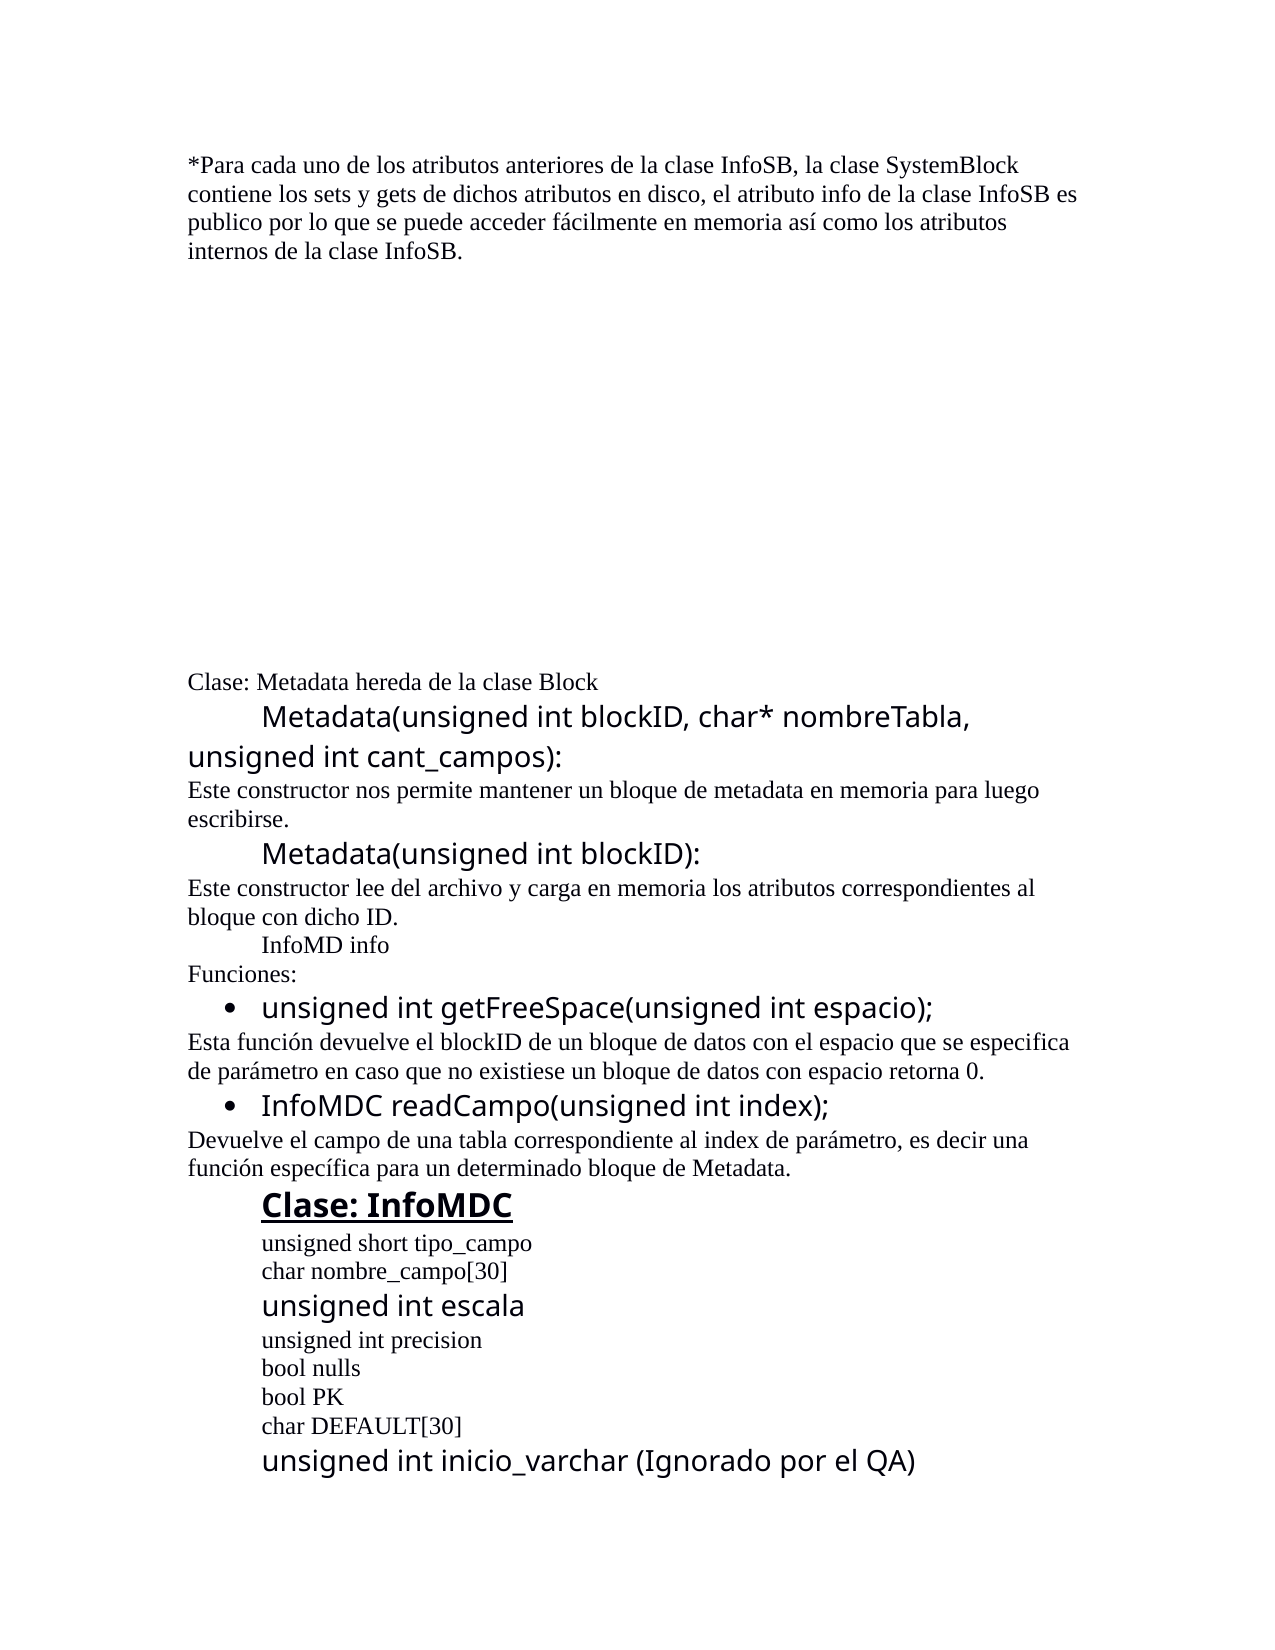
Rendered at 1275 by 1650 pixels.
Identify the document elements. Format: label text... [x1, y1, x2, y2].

text unsigned short tipo_campo [187, 1228, 1087, 1256]
text *Para cada uno de los atributos anteriores de la clase InfoSB, la clase SystemBlock contiene los sets y gets de dichos atributos en disco, el atributo info de la clase InfoSB es publico por lo que se puede acceder fácilmente en memoria así como los atributos internos de la clase InfoSB. [187, 150, 1087, 265]
text bool PK [187, 1382, 1087, 1411]
text Clase: InfoMDC [187, 1182, 1087, 1228]
list InfoMDC readCampo(unsigned int index); [225, 1085, 1087, 1125]
text char nombre_campo[30] [187, 1256, 1087, 1285]
text Metadata(unsigned int blockID): [187, 833, 1087, 873]
text Devuelve el campo de una tabla correspondiente al index de parámetro, es decir una función específica para un determinado bloque de Metadata. [187, 1125, 1087, 1182]
text InfoMD info [187, 930, 1087, 959]
text Metadata(unsigned int blockID, char* nombreTabla, unsigned int cant_campos): [187, 696, 1087, 776]
text Esta función devuelve el blockID de un bloque de datos con el espacio que se especifica de parámetro en caso que no existiese un bloque de datos con espacio retorna 0. [187, 1027, 1087, 1085]
text char DEFAULT[30] [187, 1411, 1087, 1440]
list unsigned int getFreeSpace(unsigned int espacio); [225, 988, 1087, 1027]
text unsigned int precision [187, 1325, 1087, 1353]
text bool nulls [187, 1353, 1087, 1382]
text unsigned int inicio_varchar (Ignorado por el QA) [187, 1440, 1087, 1479]
text Funciones: [187, 959, 1087, 988]
text unsigned int escala [187, 1285, 1087, 1325]
text Este constructor nos permite mantener un bloque de metadata en memoria para luego escribirse. [187, 776, 1087, 833]
text Este constructor lee del archivo y carga en memoria los atributos correspondientes al bloque con dicho ID. [187, 873, 1087, 930]
text Clase: Metadata hereda de la clase Block [187, 667, 1087, 696]
